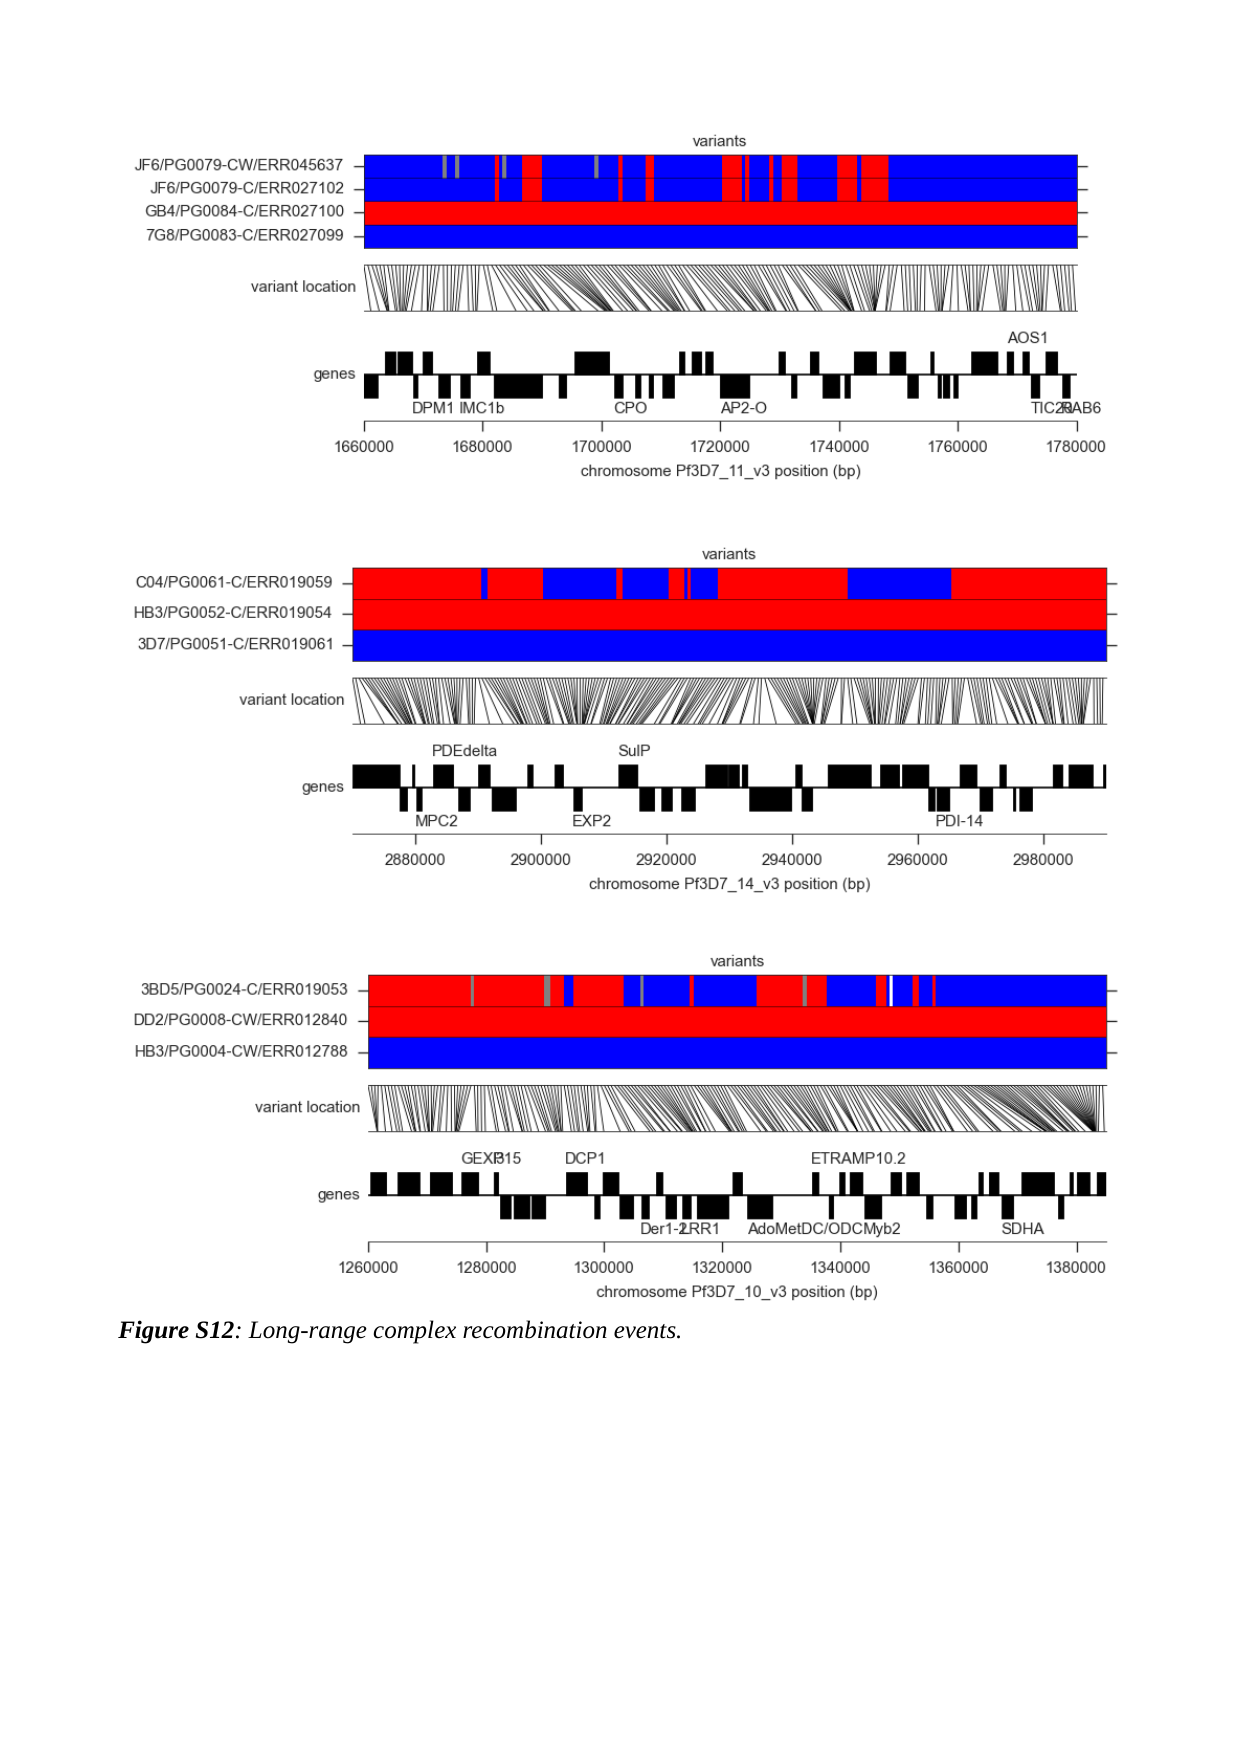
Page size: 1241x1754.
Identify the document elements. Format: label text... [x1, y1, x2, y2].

picture [118, 938, 1123, 1316]
picture [118, 118, 1123, 495]
picture [118, 531, 1123, 908]
text Figure S12: Long-range complex recombination events. [118, 1316, 1122, 1344]
